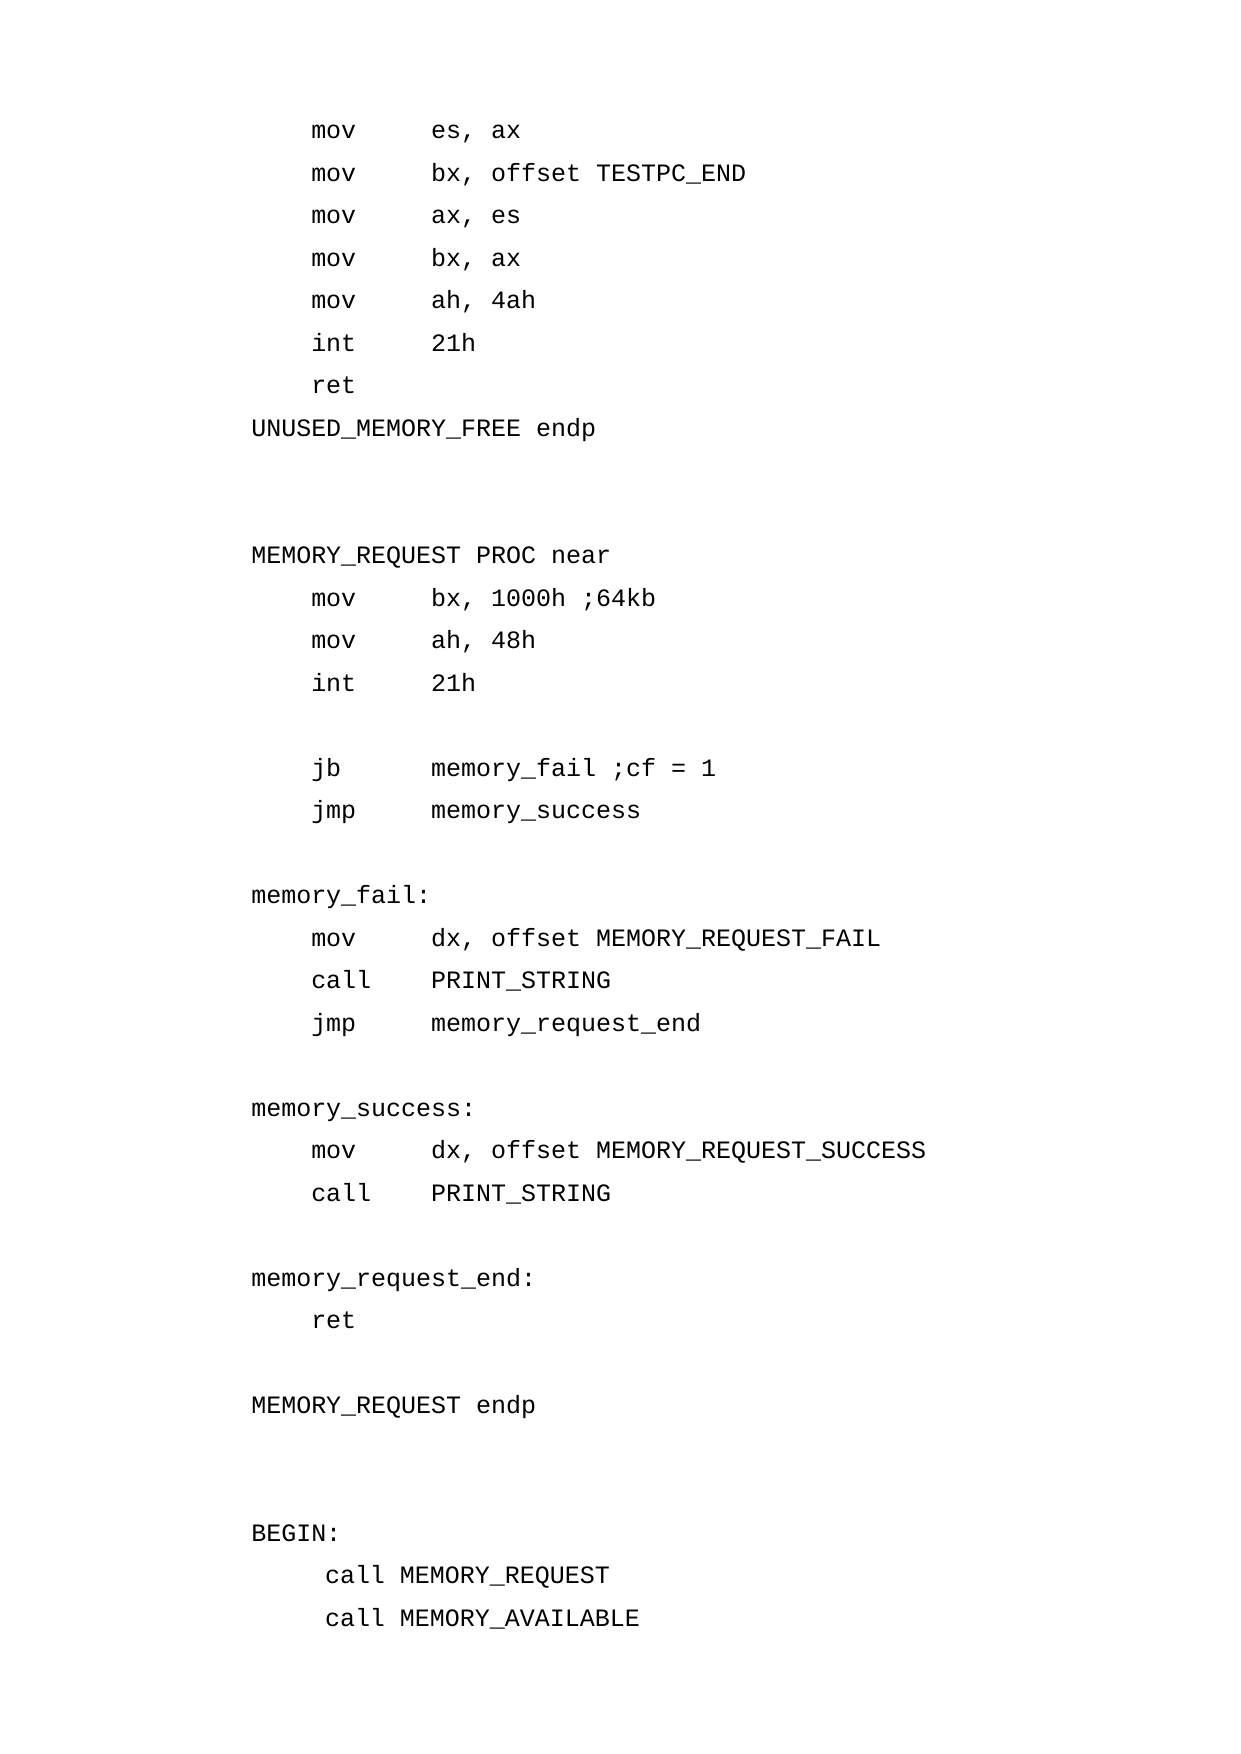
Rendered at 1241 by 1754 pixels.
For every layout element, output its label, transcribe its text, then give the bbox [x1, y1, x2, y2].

text mov es, ax [177, 118, 1152, 146]
text UNUSED_MEMORY_FREE endp [177, 416, 1152, 444]
text jmp memory_success [177, 798, 1152, 826]
text jmp memory_request_end [177, 1011, 1152, 1039]
text int 21h [177, 331, 1152, 359]
text ret [177, 1308, 1152, 1336]
text call PRINT_STRING [177, 1181, 1152, 1209]
text jb memory_fail ;cf = 1 [177, 756, 1152, 784]
text mov bx, offset TESTPC_END [177, 161, 1152, 189]
text MEMORY_REQUEST PROC near [177, 543, 1152, 571]
text call MEMORY_REQUEST [177, 1563, 1152, 1591]
text BEGIN: [177, 1521, 1152, 1549]
text mov ah, 48h [177, 628, 1152, 656]
text mov dx, offset MEMORY_REQUEST_FAIL [177, 926, 1152, 954]
text ret [177, 373, 1152, 401]
text int 21h [177, 671, 1152, 699]
text mov ah, 4ah [177, 288, 1152, 316]
text memory_success: [177, 1096, 1152, 1124]
text memory_request_end: [177, 1266, 1152, 1294]
text call MEMORY_AVAILABLE [177, 1606, 1152, 1634]
text call PRINT_STRING [177, 968, 1152, 996]
text mov bx, 1000h ;64kb [177, 586, 1152, 614]
text mov ax, es [177, 203, 1152, 231]
text mov bx, ax [177, 246, 1152, 274]
text memory_fail: [177, 883, 1152, 911]
text mov dx, offset MEMORY_REQUEST_SUCCESS [177, 1138, 1152, 1166]
text MEMORY_REQUEST endp [177, 1393, 1152, 1421]
